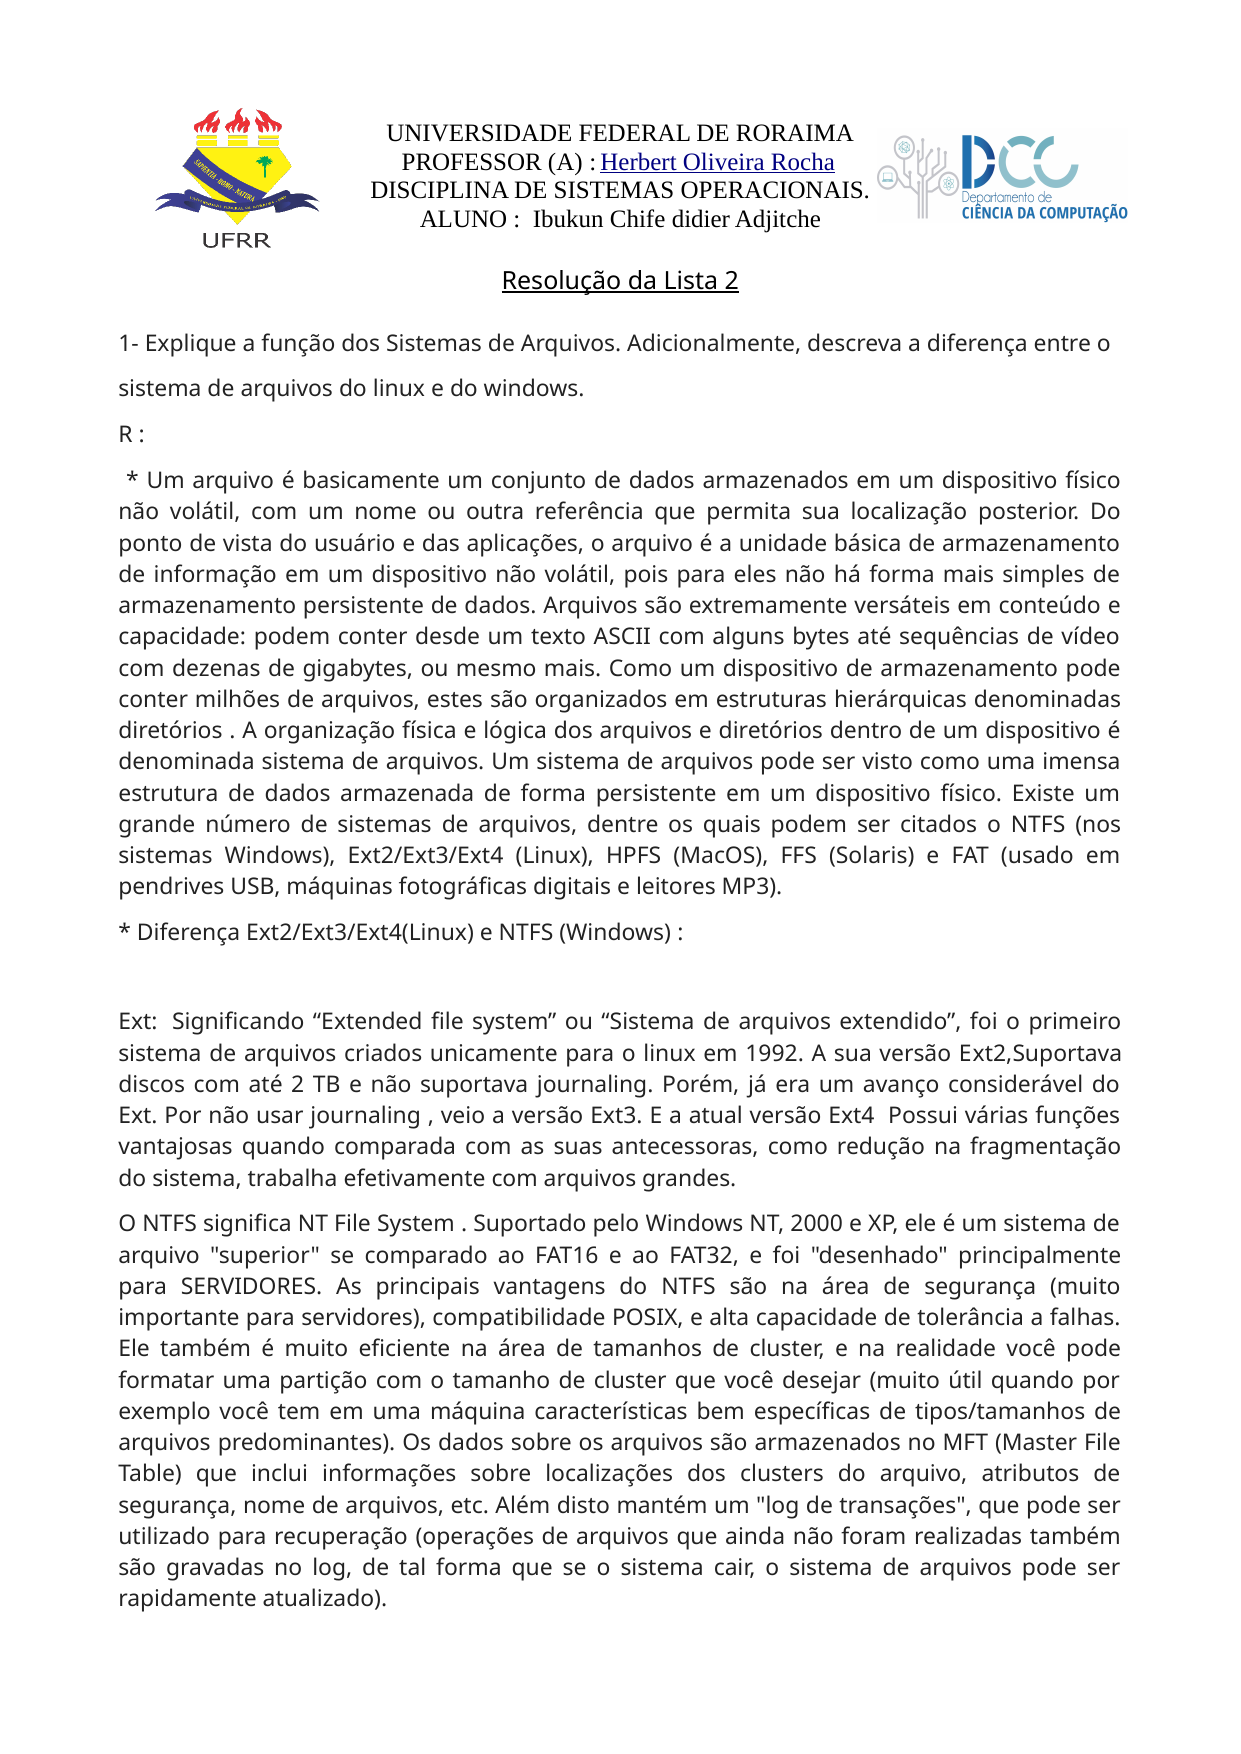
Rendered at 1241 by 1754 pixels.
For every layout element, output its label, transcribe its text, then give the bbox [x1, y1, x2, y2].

text * Diferença Ext2/Ext3/Ext4(Linux) e NTFS (Windows) : [118, 916, 1122, 947]
picture [147, 101, 327, 254]
text Ext: Significando “Extended file system” ou “Sistema de arquivos extendido”, foi o primeiro sistema de arquivos criados unicamente para o linux em 1992. A sua versão Ext2,Suportava discos com até 2 TB e não suportava journaling. Porém, já era um avanço considerável do Ext. Por não usar journaling , veio a versão Ext3. E a atual versão Ext4 Possui várias funções vantajosas quando comparada com as suas antecessoras, como redução na fragmentação do sistema, trabalha efetivamente com arquivos grandes. [118, 1005, 1122, 1193]
text sistema de arquivos do linux e do windows. [118, 372, 1122, 403]
text O NTFS significa NT File System . Suportado pelo Windows NT, 2000 e XP, ele é um sistema de arquivo "superior" se comparado ao FAT16 e ao FAT32, e foi "desenhado" principalmente para SERVIDORES. As principais vantagens do NTFS são na área de segurança (muito importante para servidores), compatibilidade POSIX, e alta capacidade de tolerância a falhas. Ele também é muito eficiente na área de tamanhos de cluster, e na realidade você pode formatar uma partição com o tamanho de cluster que você desejar (muito útil quando por exemplo você tem em uma máquina características bem específicas de tipos/tamanhos de arquivos predominantes). Os dados sobre os arquivos são armazenados no MFT (Master File Table) que inclui informações sobre localizações dos clusters do arquivo, atributos de segurança, nome de arquivos, etc. Além disto mantém um "log de transações", que pode ser utilizado para recuperação (operações de arquivos que ainda não foram realizadas também são gravadas no log, de tal forma que se o sistema cair, o sistema de arquivos pode ser rapidamente atualizado). [118, 1207, 1122, 1613]
picture [877, 128, 1128, 223]
text R : [118, 418, 1122, 449]
text * Um arquivo é basicamente um conjunto de dados armazenados em um dispositivo físico não volátil, com um nome ou outra referência que permita sua localização posterior. Do ponto de vista do usuário e das aplicações, o arquivo é a unidade básica de armazenamento de informação em um dispositivo não volátil, pois para eles não há forma mais simples de armazenamento persistente de dados. Arquivos são extremamente versáteis em conteúdo e capacidade: podem conter desde um texto ASCII com alguns bytes até sequências de vídeo com dezenas de gigabytes, ou mesmo mais. Como um dispositivo de armazenamento pode conter milhões de arquivos, estes são organizados em estruturas hierárquicas denominadas diretórios . A organização física e lógica dos arquivos e diretórios dentro de um dispositivo é denominada sistema de arquivos. Um sistema de arquivos pode ser visto como uma imensa estrutura de dados armazenada de forma persistente em um dispositivo físico. Existe um grande número de sistemas de arquivos, dentre os quais podem ser citados o NTFS (nos sistemas Windows), Ext2/Ext3/Ext4 (Linux), HPFS (MacOS), FFS (Solaris) e FAT (usado em pendrives USB, máquinas fotográficas digitais e leitores MP3). [118, 464, 1122, 901]
text Resolução da Lista 2 [118, 263, 1122, 297]
text 1- Explique a função dos Sistemas de Arquivos. Adicionalmente, descreva a diferença entre o [118, 326, 1122, 358]
